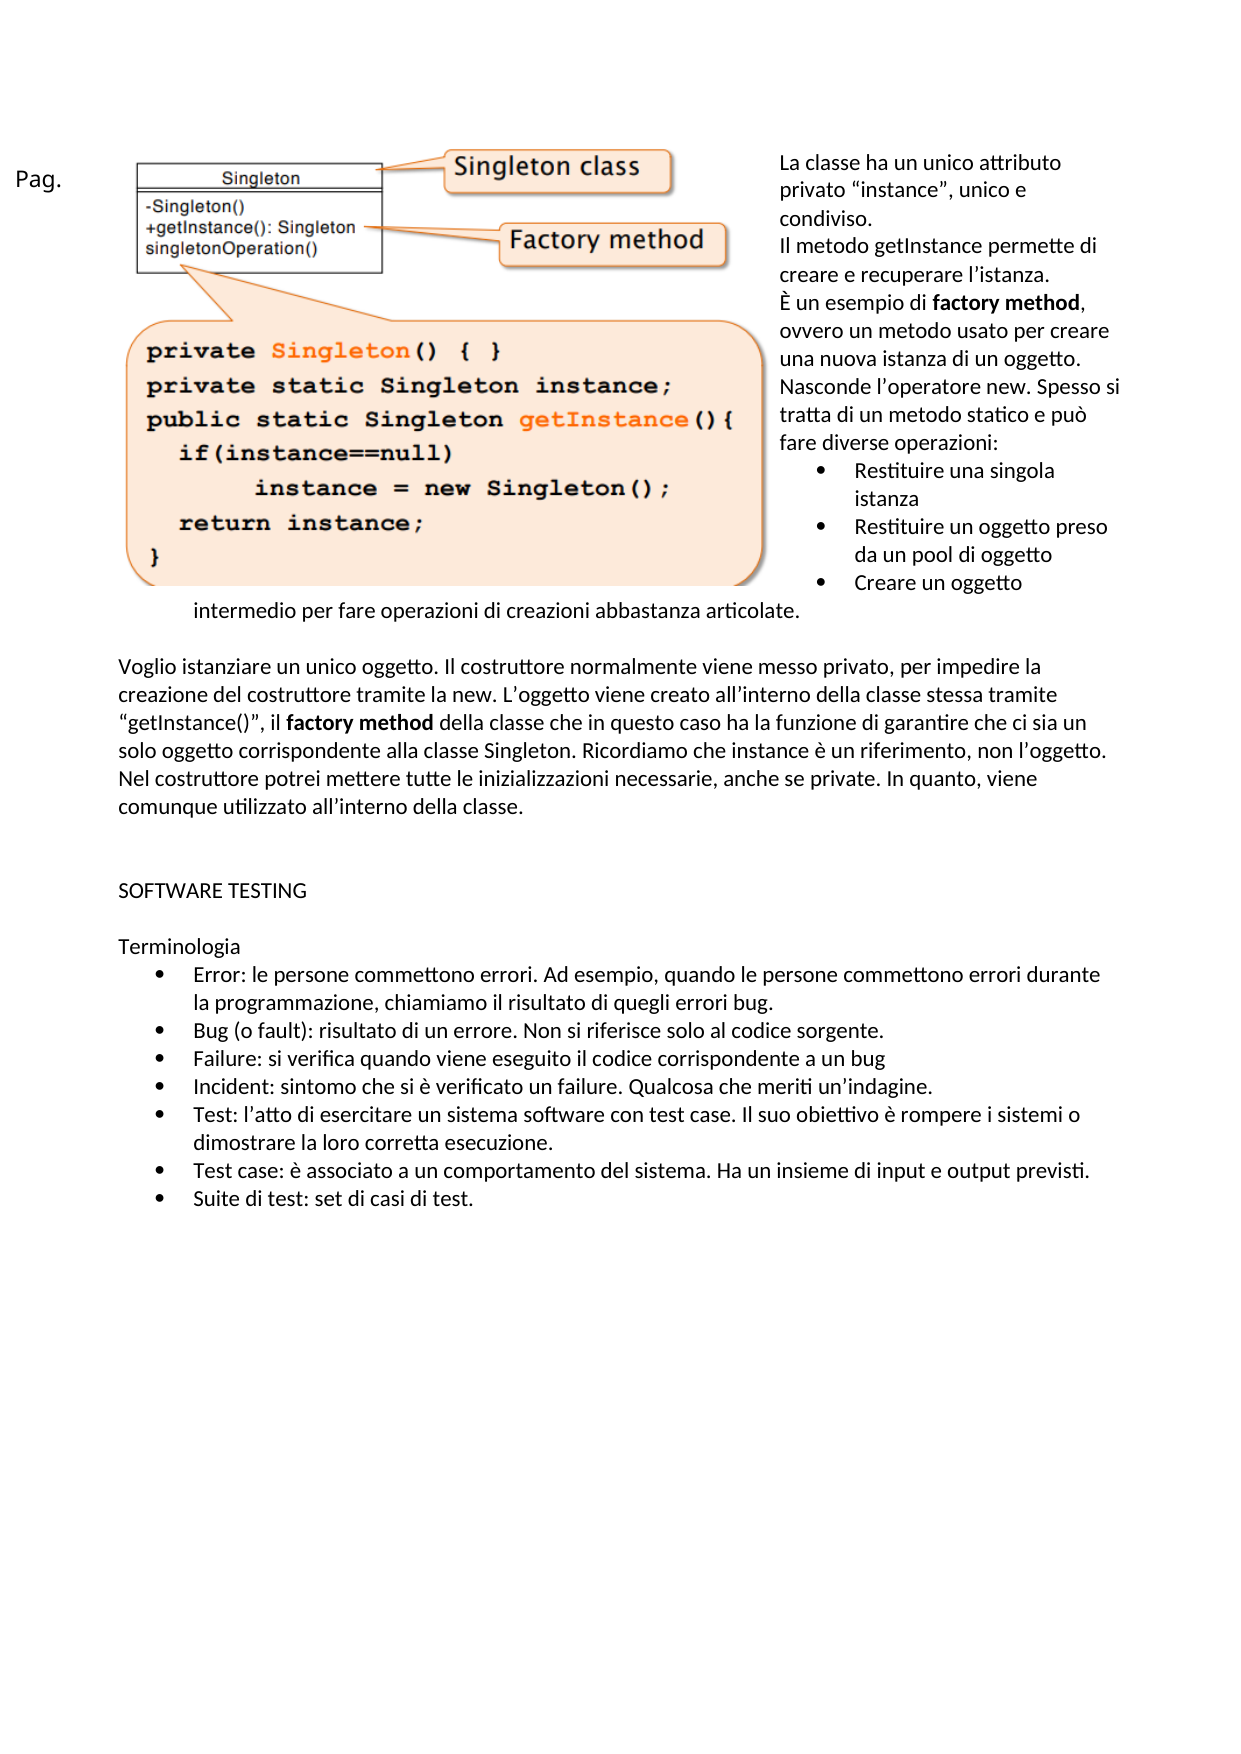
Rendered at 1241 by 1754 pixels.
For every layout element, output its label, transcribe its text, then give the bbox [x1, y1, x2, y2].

list Incident: sintomo che si è verificato un failure. Qualcosa che meriti un’indagine. [156, 1072, 1122, 1100]
text Terminologia [118, 932, 1122, 960]
list Restituire una singola istanza [780, 456, 1122, 512]
text Voglio istanziare un unico oggetto. Il costruttore normalmente viene messo privato, per impedire la creazione del costruttore tramite la new. L’oggetto viene creato all’interno della classe stessa tramite “getInstance()”, il factory method della classe che in questo caso ha la funzione di garantire che ci sia un solo oggetto corrispondente alla classe Singleton. Ricordiamo che instance è un riferimento, non l’oggetto. [118, 652, 1122, 764]
text È un esempio di factory method, ovvero un metodo usato per creare una nuova istanza di un oggetto. Nasconde l’operatore new. Spesso si tratta di un metodo statico e può fare diverse operazioni: [780, 288, 1122, 456]
list Bug (o fault): risultato di un errore. Non si riferisce solo al codice sorgente. [156, 1016, 1122, 1044]
list Test: l’atto di esercitare un sistema software con test case. Il suo obiettivo è rompere i sistemi o dimostrare la loro corretta esecuzione. [156, 1100, 1122, 1156]
list Suite di test: set di casi di test. [156, 1184, 1122, 1212]
text Il metodo getInstance permette di creare e recuperare l’istanza. [780, 232, 1122, 288]
text Nel costruttore potrei mettere tutte le inizializzazioni necessarie, anche se private. In quanto, viene comunque utilizzato all’interno della classe. [118, 764, 1122, 820]
list Restituire un oggetto preso da un pool di oggetto [780, 512, 1122, 568]
list Test case: è associato a un comportamento del sistema. Ha un insieme di input e output previsti. [156, 1156, 1122, 1184]
text La classe ha un unico attributo privato “instance”, unico e condiviso. [780, 148, 1122, 232]
list Failure: si verifica quando viene eseguito il codice corrispondente a un bug [156, 1044, 1122, 1072]
text SOFTWARE TESTING [118, 876, 1122, 904]
list Creare un oggetto intermedio per fare operazioni di creazioni abbastanza articolate. [156, 568, 1122, 624]
list Error: le persone commettono errori. Ad esempio, quando le persone commettono errori durante la programmazione, chiamiamo il risultato di quegli errori bug. [156, 960, 1122, 1016]
